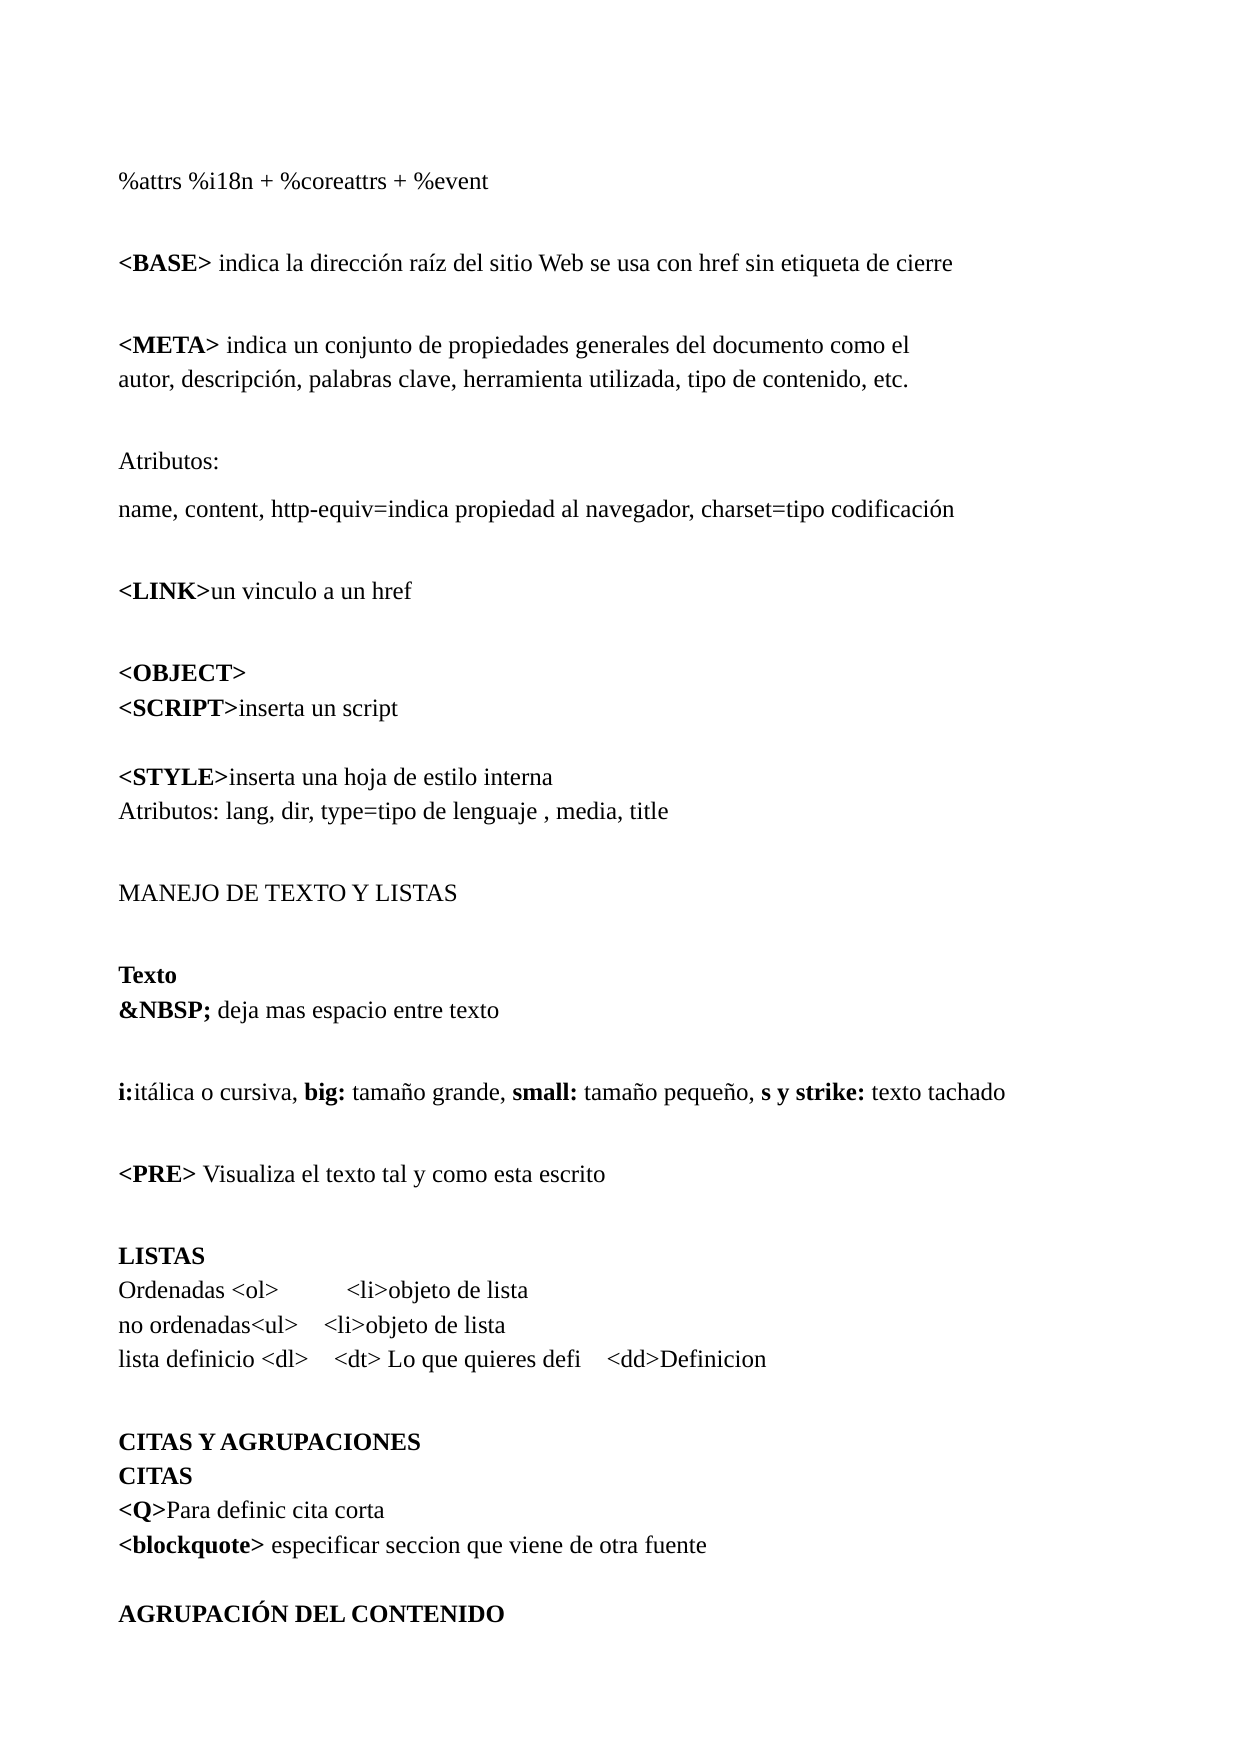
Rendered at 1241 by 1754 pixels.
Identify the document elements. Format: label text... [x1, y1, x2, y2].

text <LINK>un vinculo a un href [118, 576, 1122, 605]
text <SCRIPT>inserta un script [118, 693, 1122, 721]
text <STYLE>inserta una hoja de estilo interna [118, 762, 1122, 790]
text MANEJO DE TEXTO Y LISTAS [118, 878, 1122, 907]
text autor, descripción, palabras clave, herramienta utilizada, tipo de contenido, etc. [118, 364, 1122, 393]
text %attrs %i18n + %coreattrs + %event [118, 166, 1122, 194]
text CITAS Y AGRUPACIONES [118, 1427, 1122, 1455]
text AGRUPACIÓN DEL CONTENIDO [118, 1599, 1122, 1628]
text CITAS [118, 1461, 1122, 1490]
text <OBJECT> [118, 658, 1122, 687]
text &NBSP; deja mas espacio entre texto [118, 995, 1122, 1023]
text <blockquote> especificar seccion que viene de otra fuente [118, 1530, 1122, 1559]
text i:itálica o cursiva, big: tamaño grande, small: tamaño pequeño, s y strike: texto tachado [118, 1077, 1122, 1106]
text name, content, http-equiv=indica propiedad al navegador, charset=tipo codificación [118, 494, 1122, 523]
text <BASE> indica la dirección raíz del sitio Web se usa con href sin etiqueta de cierre [118, 248, 1122, 277]
text Texto [118, 960, 1122, 989]
text no ordenadas<ul> <li>objeto de lista [118, 1310, 1122, 1339]
text LISTAS [118, 1241, 1122, 1270]
text <META> indica un conjunto de propiedades generales del documento como el [118, 330, 1122, 359]
text Ordenadas <ol> <li>objeto de lista [118, 1276, 1122, 1304]
text <PRE> Visualiza el texto tal y como esta escrito [118, 1159, 1122, 1188]
text lista definicio <dl> <dt> Lo que quieres defi <dd>Definicion [118, 1344, 1122, 1373]
text Atributos: [118, 446, 1122, 475]
text <Q>Para definic cita corta [118, 1496, 1122, 1524]
text Atributos: lang, dir, type=tipo de lenguaje , media, title [118, 796, 1122, 825]
